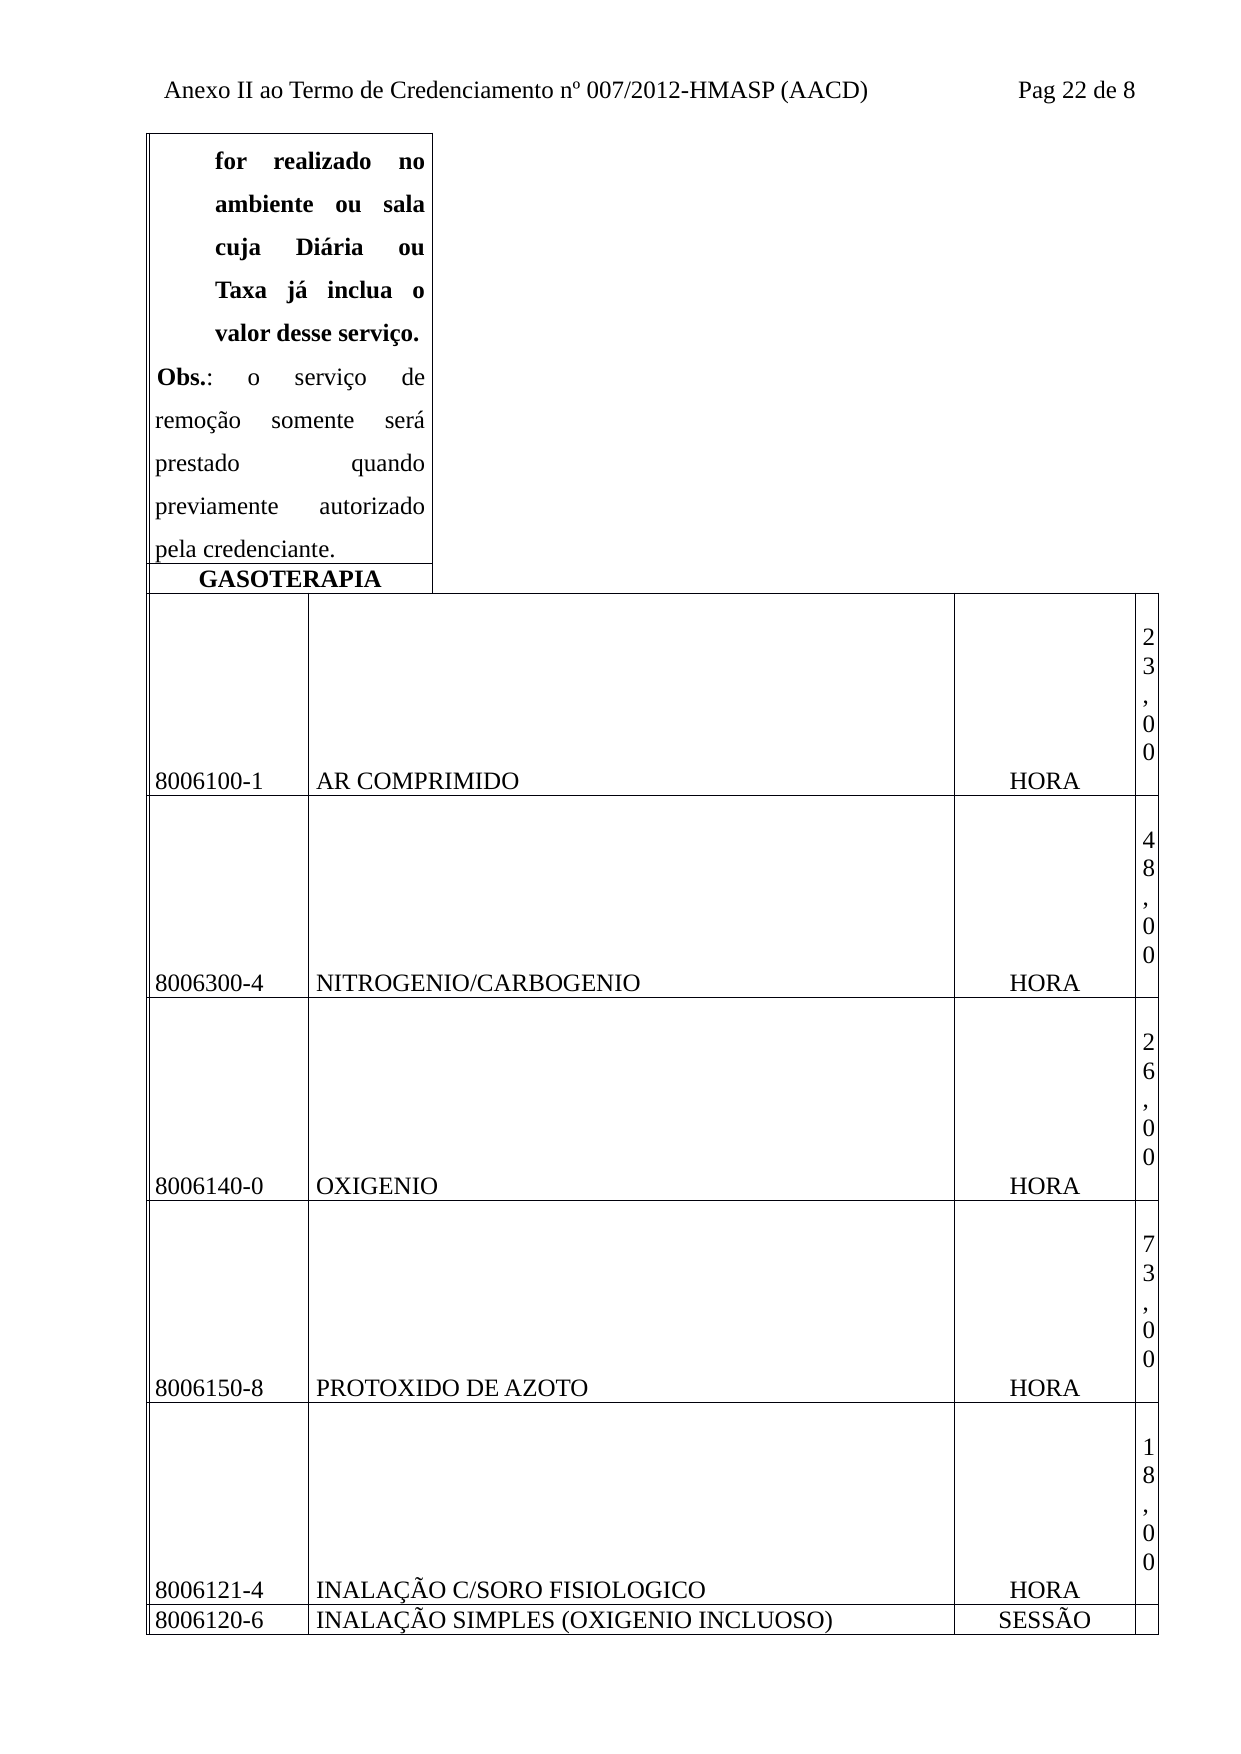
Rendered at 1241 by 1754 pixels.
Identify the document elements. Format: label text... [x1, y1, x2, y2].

table_cell NITROGENIO/CARBOGENIO [309, 796, 954, 997]
table_cell 8006150-8 [150, 1201, 308, 1402]
table_cell 8006121-4 [150, 1403, 308, 1604]
table_cell HORA [955, 796, 1135, 997]
table_cell AR COMPRIMIDO [309, 594, 954, 795]
table_cell 18,00 [1136, 1403, 1158, 1604]
table_cell PROTOXIDO DE AZOTO [309, 1201, 954, 1402]
table_cell 8006100-1 [150, 594, 308, 795]
table_cell GASOTERAPIA [150, 564, 432, 593]
table_cell SESSÃO [955, 1605, 1135, 1634]
table_cell HORA [955, 594, 1135, 795]
table_cell for realizado no ambiente ou sala cuja Diária ou Taxa já inclua o valor desse serviço. Obs.: o serviço de remoção somente será prestado quando previamente autorizado pela credenciante. [150, 134, 432, 563]
table_cell INALAÇÃO SIMPLES (OXIGENIO INCLUOSO) [309, 1605, 954, 1634]
table_cell 8006120-6 [150, 1605, 308, 1634]
table_cell 8006300-4 [150, 796, 308, 997]
table_cell HORA [955, 998, 1135, 1199]
table_cell 48,00 [1136, 796, 1158, 997]
table_cell 23,00 [1136, 594, 1158, 795]
table_cell 26,00 [1136, 998, 1158, 1199]
table_cell 8006140-0 [150, 998, 308, 1199]
table_cell HORA [955, 1403, 1135, 1604]
table_cell [1136, 1605, 1158, 1634]
table_cell 73,00 [1136, 1201, 1158, 1402]
table_cell OXIGENIO [309, 998, 954, 1199]
table_cell INALAÇÃO C/SORO FISIOLOGICO [309, 1403, 954, 1604]
table_cell HORA [955, 1201, 1135, 1402]
